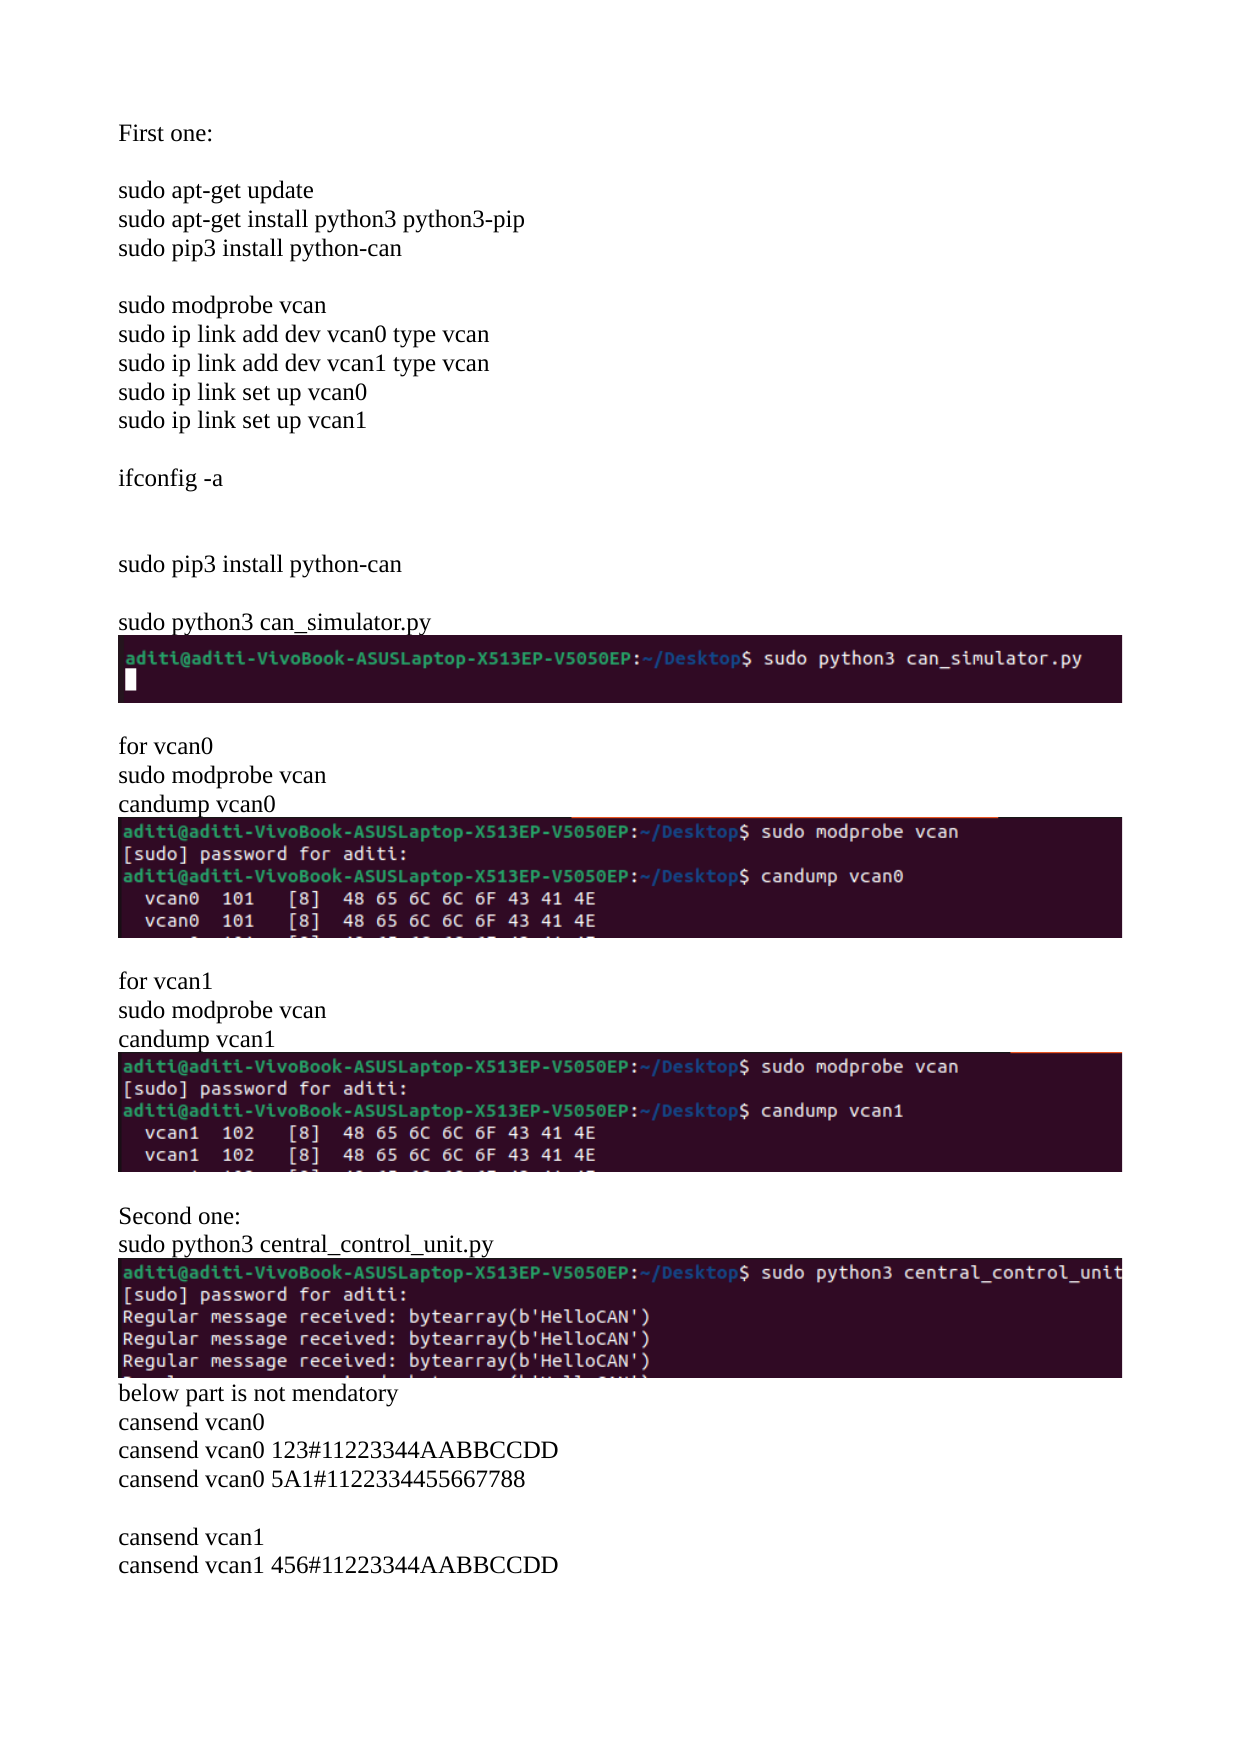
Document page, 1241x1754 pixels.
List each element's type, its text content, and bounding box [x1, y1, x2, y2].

text sudo pip3 install python-can [118, 233, 1122, 262]
text sudo python3 can_simulator.py [118, 607, 1122, 635]
text sudo modprobe vcan [118, 995, 1122, 1024]
text sudo ip link set up vcan1 [118, 406, 1122, 434]
text ifconfig -a [118, 463, 1122, 492]
text candump vcan0 [118, 789, 1122, 817]
text for vcan0 [118, 731, 1122, 760]
text sudo ip link add dev vcan1 type vcan [118, 348, 1122, 377]
text for vcan1 [118, 966, 1122, 995]
picture [118, 1052, 1123, 1172]
text sudo ip link add dev vcan0 type vcan [118, 319, 1122, 348]
text cansend vcan0 123#11223344AABBCCDD [118, 1436, 1122, 1464]
text sudo modprobe vcan [118, 760, 1122, 789]
text sudo modprobe vcan [118, 291, 1122, 319]
text sudo ip link set up vcan0 [118, 377, 1122, 406]
picture [118, 817, 1123, 938]
text sudo python3 central_control_unit.py [118, 1229, 1122, 1258]
picture [118, 1258, 1123, 1378]
text sudo apt-get update [118, 176, 1122, 204]
text sudo apt-get install python3 python3-pip [118, 204, 1122, 233]
text below part is not mendatory [118, 1378, 1122, 1407]
picture [118, 635, 1123, 703]
text cansend vcan1 456#11223344AABBCCDD [118, 1551, 1122, 1579]
text candump vcan1 [118, 1024, 1122, 1052]
text First one: [118, 118, 1122, 147]
text cansend vcan0 5A1#1122334455667788 [118, 1464, 1122, 1493]
text cansend vcan1 [118, 1522, 1122, 1551]
text sudo pip3 install python-can [118, 549, 1122, 578]
text Second one: [118, 1201, 1122, 1229]
text cansend vcan0 [118, 1407, 1122, 1436]
